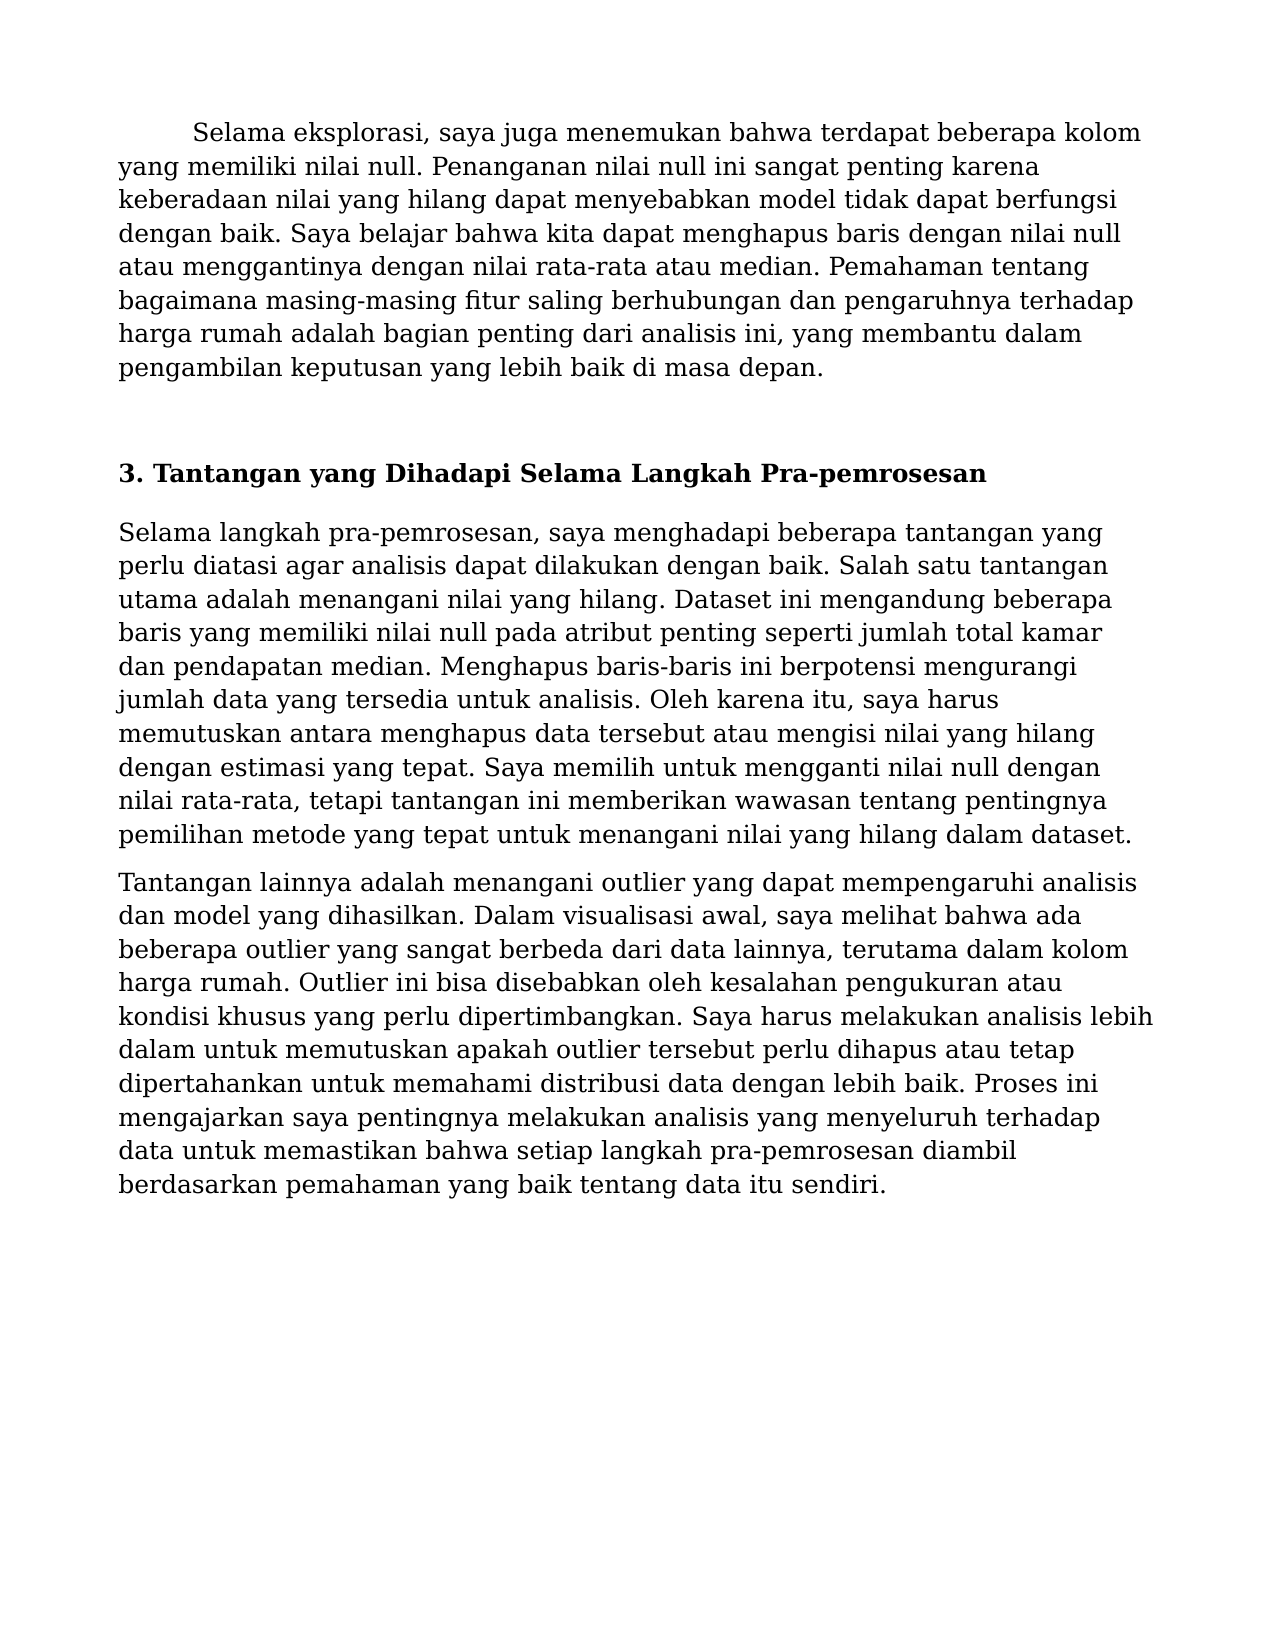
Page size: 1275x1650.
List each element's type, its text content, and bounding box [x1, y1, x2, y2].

text 3. Tantangan yang Dihadapi Selama Langkah Pra-pemrosesan [118, 459, 1157, 489]
text Selama eksplorasi, saya juga menemukan bahwa terdapat beberapa kolom yang memiliki nilai null. Penanganan nilai null ini sangat penting karena keberadaan nilai yang hilang dapat menyebabkan model tidak dapat berfungsi dengan baik. Saya belajar bahwa kita dapat menghapus baris dengan nilai null atau menggantinya dengan nilai rata-rata atau median. Pemahaman tentang bagaimana masing-masing fitur saling berhubungan dan pengaruhnya terhadap harga rumah adalah bagian penting dari analisis ini, yang membantu dalam pengambilan keputusan yang lebih baik di masa depan. [118, 118, 1157, 382]
text Selama langkah pra-pemrosesan, saya menghadapi beberapa tantangan yang perlu diatasi agar analisis dapat dilakukan dengan baik. Salah satu tantangan utama adalah menangani nilai yang hilang. Dataset ini mengandung beberapa baris yang memiliki nilai null pada atribut penting seperti jumlah total kamar dan pendapatan median. Menghapus baris-baris ini berpotensi mengurangi jumlah data yang tersedia untuk analisis. Oleh karena itu, saya harus memutuskan antara menghapus data tersebut atau mengisi nilai yang hilang dengan estimasi yang tepat. Saya memilih untuk mengganti nilai null dengan nilai rata-rata, tetapi tantangan ini memberikan wawasan tentang pentingnya pemilihan metode yang tepat untuk menangani nilai yang hilang dalam dataset. [118, 518, 1157, 849]
text Tantangan lainnya adalah menangani outlier yang dapat mempengaruhi analisis dan model yang dihasilkan. Dalam visualisasi awal, saya melihat bahwa ada beberapa outlier yang sangat berbeda dari data lainnya, terutama dalam kolom harga rumah. Outlier ini bisa disebabkan oleh kesalahan pengukuran atau kondisi khusus yang perlu dipertimbangkan. Saya harus melakukan analisis lebih dalam untuk memutuskan apakah outlier tersebut perlu dihapus atau tetap dipertahankan untuk memahami distribusi data dengan lebih baik. Proses ini mengajarkan saya pentingnya melakukan analisis yang menyeluruh terhadap data untuk memastikan bahwa setiap langkah pra-pemrosesan diambil berdasarkan pemahaman yang baik tentang data itu sendiri. [118, 868, 1157, 1199]
